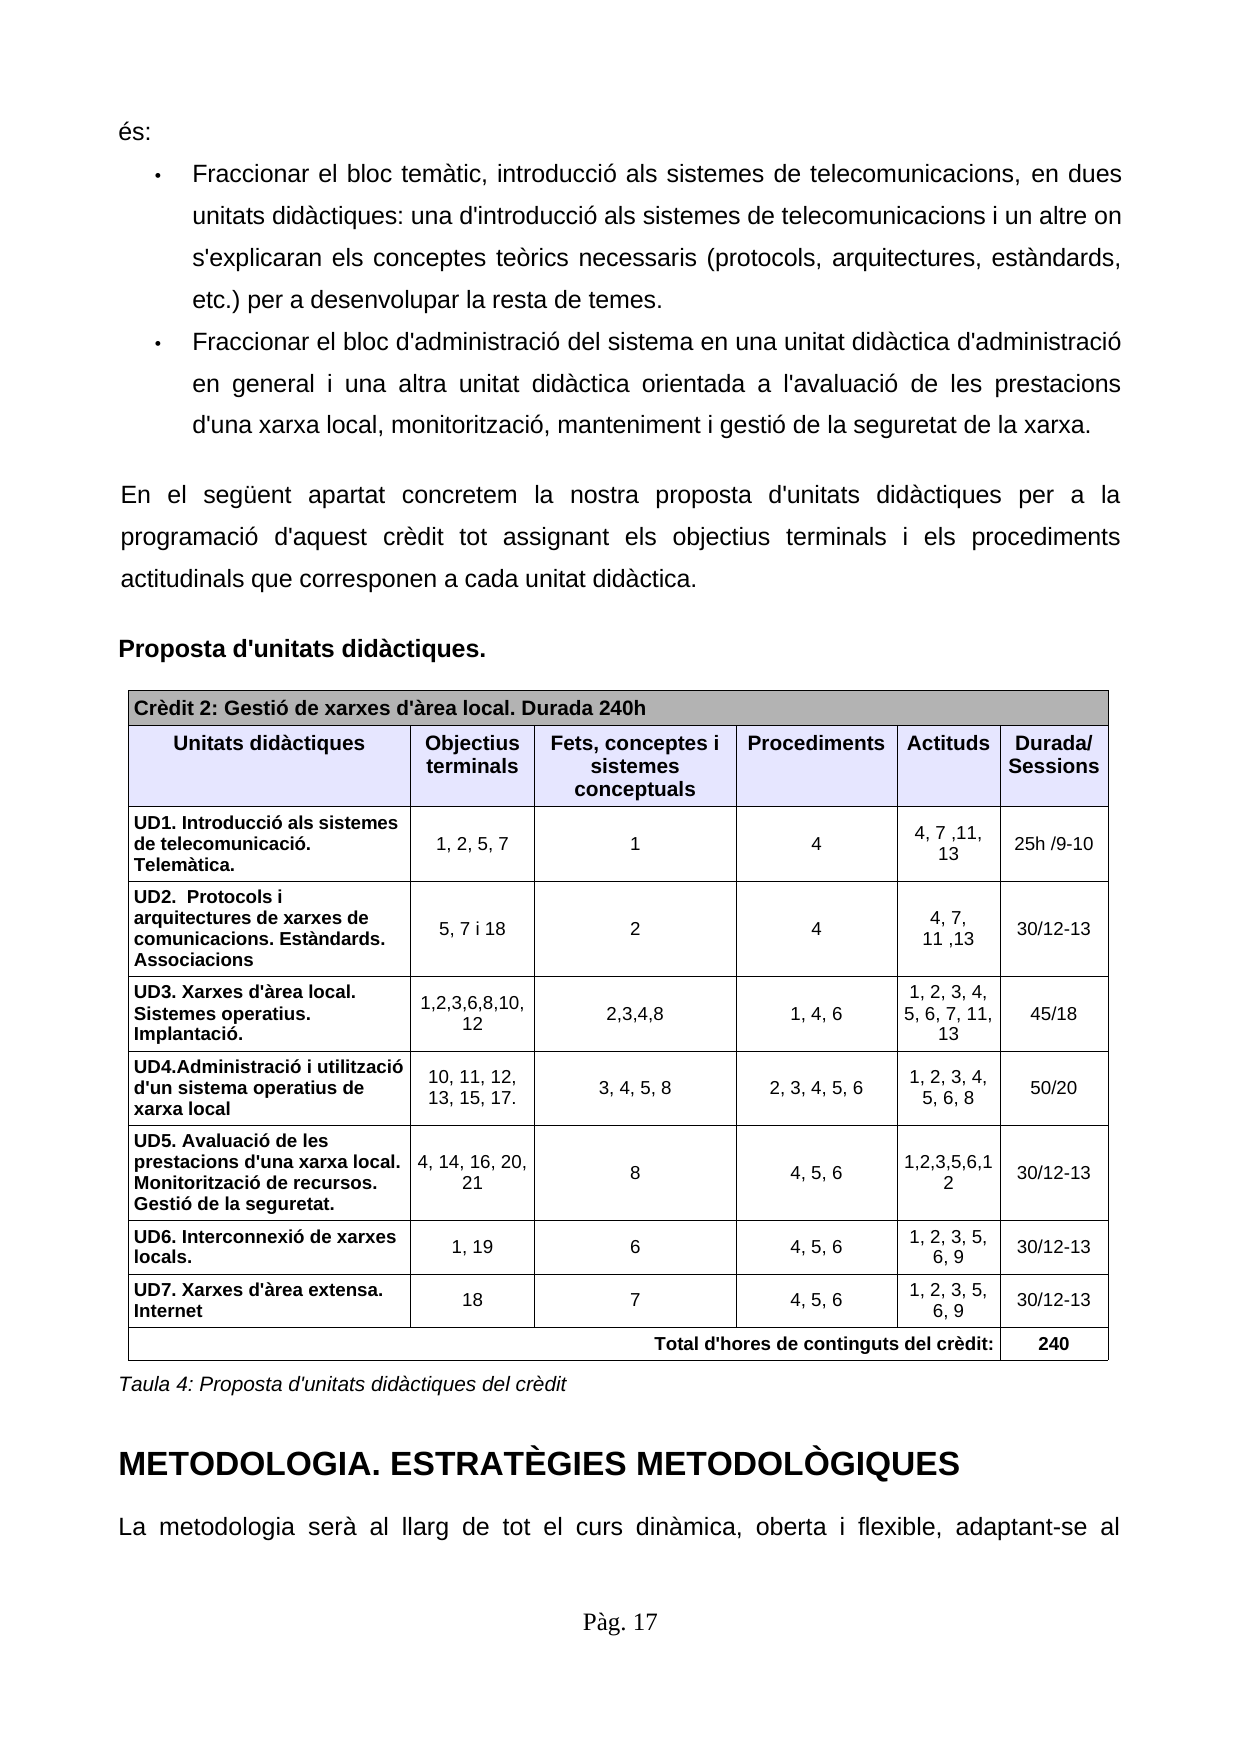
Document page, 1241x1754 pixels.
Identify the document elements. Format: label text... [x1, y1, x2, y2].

text La metodologia serà al llarg de tot el curs dinàmica, oberta i flexible, adaptant-se al [118, 1513, 1122, 1541]
table_cell UD4.Administració i utilització d'un sistema operatius de xarxa local [129, 1052, 410, 1125]
table_cell Procediments [737, 726, 897, 806]
table_cell 2,3,4,8 [535, 977, 736, 1051]
table_cell 45/18 [1001, 977, 1108, 1051]
table_cell 4, 5, 6 [737, 1221, 897, 1274]
table_cell 240 [1001, 1328, 1108, 1359]
table_cell 2 [535, 882, 736, 976]
table_cell 30/12-13 [1001, 1275, 1108, 1327]
table_cell 1, 19 [411, 1221, 534, 1274]
table_cell 4 [737, 807, 897, 881]
table_cell 4 [737, 882, 897, 976]
table_header Crèdit 2: Gestió de xarxes d'àrea local. Durada 240h [129, 691, 1108, 725]
subtitle METODOLOGIA. ESTRATÈGIES METODOLÒGIQUES [118, 1444, 1122, 1482]
list Fraccionar el bloc d'administració del sistema en una unitat didàctica d'administració en general i una altra unitat didàctica orientada a l'avaluació de les prestacions d'una xarxa local, monitorització, manteniment i gestió de la seguretat de la xarxa. [154, 327, 1122, 439]
table_cell Total d'hores de continguts del crèdit: [129, 1328, 1000, 1359]
table_cell Fets, conceptes i sistemes conceptuals [535, 726, 736, 806]
table_cell 1, 4, 6 [737, 977, 897, 1051]
table_cell UD7. Xarxes d'àrea extensa. Internet [129, 1275, 410, 1327]
table_cell 1, 2, 3, 4, 5, 6, 7, 11, 13 [898, 977, 1000, 1051]
text Taula 4: Proposta d'unitats didàctiques del crèdit [118, 1372, 1122, 1395]
table_cell 1 [535, 807, 736, 881]
table_cell 10, 11, 12, 13, 15, 17. [411, 1052, 534, 1125]
table_cell 25h /9-10 [1001, 807, 1108, 881]
table_cell UD6. Interconnexió de xarxes locals. [129, 1221, 410, 1274]
text és: [118, 118, 1122, 146]
table_cell 1, 2, 5, 7 [411, 807, 534, 881]
table_cell 30/12-13 [1001, 1221, 1108, 1274]
table_cell 6 [535, 1221, 736, 1274]
table_cell 1, 2, 3, 5, 6, 9 [898, 1221, 1000, 1274]
table_cell Actituds [898, 726, 1000, 806]
text Proposta d'unitats didàctiques. [118, 634, 1122, 662]
table_cell 1,2,3,6,8,10,12 [411, 977, 534, 1051]
table_cell 4, 14, 16, 20, 21 [411, 1126, 534, 1220]
table_cell 1, 2, 3, 4, 5, 6, 8 [898, 1052, 1000, 1125]
list En el següent apartat concretem la nostra proposta d'unitats didàctiques per a la programació d'aquest crèdit tot assignant els objectius terminals i els procediments actitudinals que corresponen a cada unitat didàctica. [83, 481, 1122, 593]
table_cell 30/12-13 [1001, 882, 1108, 976]
table_cell 1,2,3,5,6,12 [898, 1126, 1000, 1220]
table_cell 8 [535, 1126, 736, 1220]
table_cell 4, 7 ,11, 13 [898, 807, 1000, 881]
table_cell 4, 5, 6 [737, 1275, 897, 1327]
table_cell UD2. Protocols i arquitectures de xarxes de comunicacions. Estàndards. Associacions [129, 882, 410, 976]
list Fraccionar el bloc temàtic, introducció als sistemes de telecomunicacions, en dues unitats didàctiques: una d'introducció als sistemes de telecomunicacions i un altre on s'explicaran els conceptes teòrics necessaris (protocols, arquitectures, estàndards, etc.) per a desenvolupar la resta de temes. [154, 160, 1122, 313]
table_cell 18 [411, 1275, 534, 1327]
table_cell 4, 5, 6 [737, 1126, 897, 1220]
table_cell UD1. Introducció als sistemes de telecomunicació. Telemàtica. [129, 807, 410, 881]
table_cell 1, 2, 3, 5, 6, 9 [898, 1275, 1000, 1327]
table_cell Objectius terminals [411, 726, 534, 806]
table_cell UD3. Xarxes d'àrea local. Sistemes operatius. Implantació. [129, 977, 410, 1051]
table_cell 2, 3, 4, 5, 6 [737, 1052, 897, 1125]
table_cell UD5. Avaluació de les prestacions d'una xarxa local. Monitorització de recursos. Gestió de la seguretat. [129, 1126, 410, 1220]
table_cell 3, 4, 5, 8 [535, 1052, 736, 1125]
table_cell Unitats didàctiques [129, 726, 410, 806]
table_cell 7 [535, 1275, 736, 1327]
table_cell 4, 7, 11 ,13 [898, 882, 1000, 976]
table_cell 30/12-13 [1001, 1126, 1108, 1220]
table_cell 5, 7 i 18 [411, 882, 534, 976]
table_cell Durada/ Sessions [1001, 726, 1108, 806]
table_cell 50/20 [1001, 1052, 1108, 1125]
